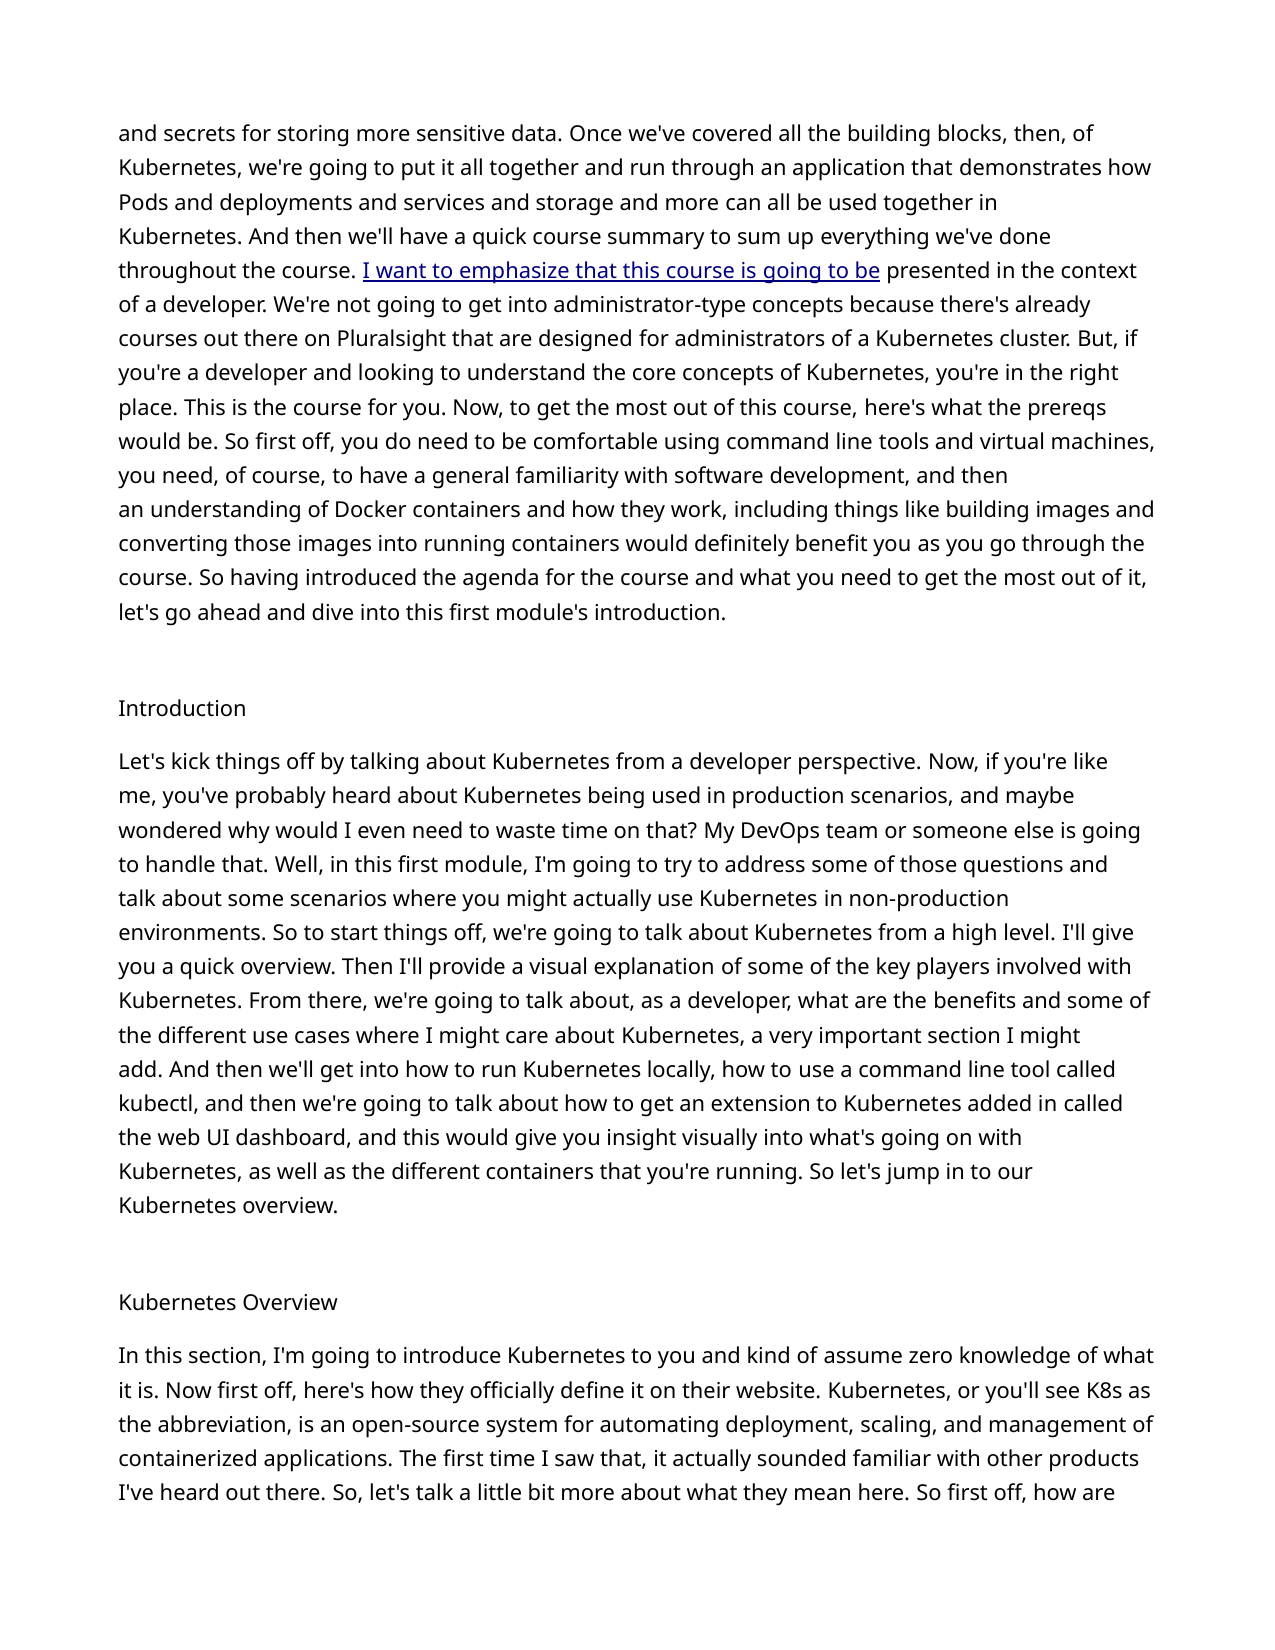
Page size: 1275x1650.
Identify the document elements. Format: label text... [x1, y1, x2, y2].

text and secrets for storing more sensitive data. Once we've covered all the building blocks, then, of Kubernetes, we're going to put it all together and run through an application that demonstrates how Pods and deployments and services and storage and more can all be used together in Kubernetes. And then we'll have a quick course summary to sum up everything we've done throughout the course. I want to emphasize that this course is going to be presented in the context of a developer. We're not going to get into administrator‑type concepts because there's already courses out there on Pluralsight that are designed for administrators of a Kubernetes cluster. But, if you're a developer and looking to understand the core concepts of Kubernetes, you're in the right place. This is the course for you. Now, to get the most out of this course, here's what the prereqs would be. So first off, you do need to be comfortable using command line tools and virtual machines, you need, of course, to have a general familiarity with software development, and then an understanding of Docker containers and how they work, including things like building images and converting those images into running containers would definitely benefit you as you go through the course. So having introduced the agenda for the course and what you need to get the most out of it, let's go ahead and dive into this first module's introduction. [118, 118, 1157, 626]
text Let's kick things off by talking about Kubernetes from a developer perspective. Now, if you're like me, you've probably heard about Kubernetes being used in production scenarios, and maybe wondered why would I even need to waste time on that? My DevOps team or someone else is going to handle that. Well, in this first module, I'm going to try to address some of those questions and talk about some scenarios where you might actually use Kubernetes in non‑production environments. So to start things off, we're going to talk about Kubernetes from a high level. I'll give you a quick overview. Then I'll provide a visual explanation of some of the key players involved with Kubernetes. From there, we're going to talk about, as a developer, what are the benefits and some of the different use cases where I might care about Kubernetes, a very important section I might add. And then we'll get into how to run Kubernetes locally, how to use a command line tool called kubectl, and then we're going to talk about how to get an extension to Kubernetes added in called the web UI dashboard, and this would give you insight visually into what's going on with Kubernetes, as well as the different containers that you're running. So let's jump in to our Kubernetes overview. [118, 746, 1157, 1220]
subtitle Kubernetes Overview [118, 1287, 1157, 1317]
text In this section, I'm going to introduce Kubernetes to you and kind of assume zero knowledge of what it is. Now first off, here's how they officially define it on their website. Kubernetes, or you'll see K8s as the abbreviation, is an open‑source system for automating deployment, scaling, and management of containerized applications. The first time I saw that, it actually sounded familiar with other products I've heard out there. So, let's talk a little bit more about what they mean here. So first off, how are [118, 1340, 1157, 1507]
subtitle Introduction [118, 693, 1157, 723]
